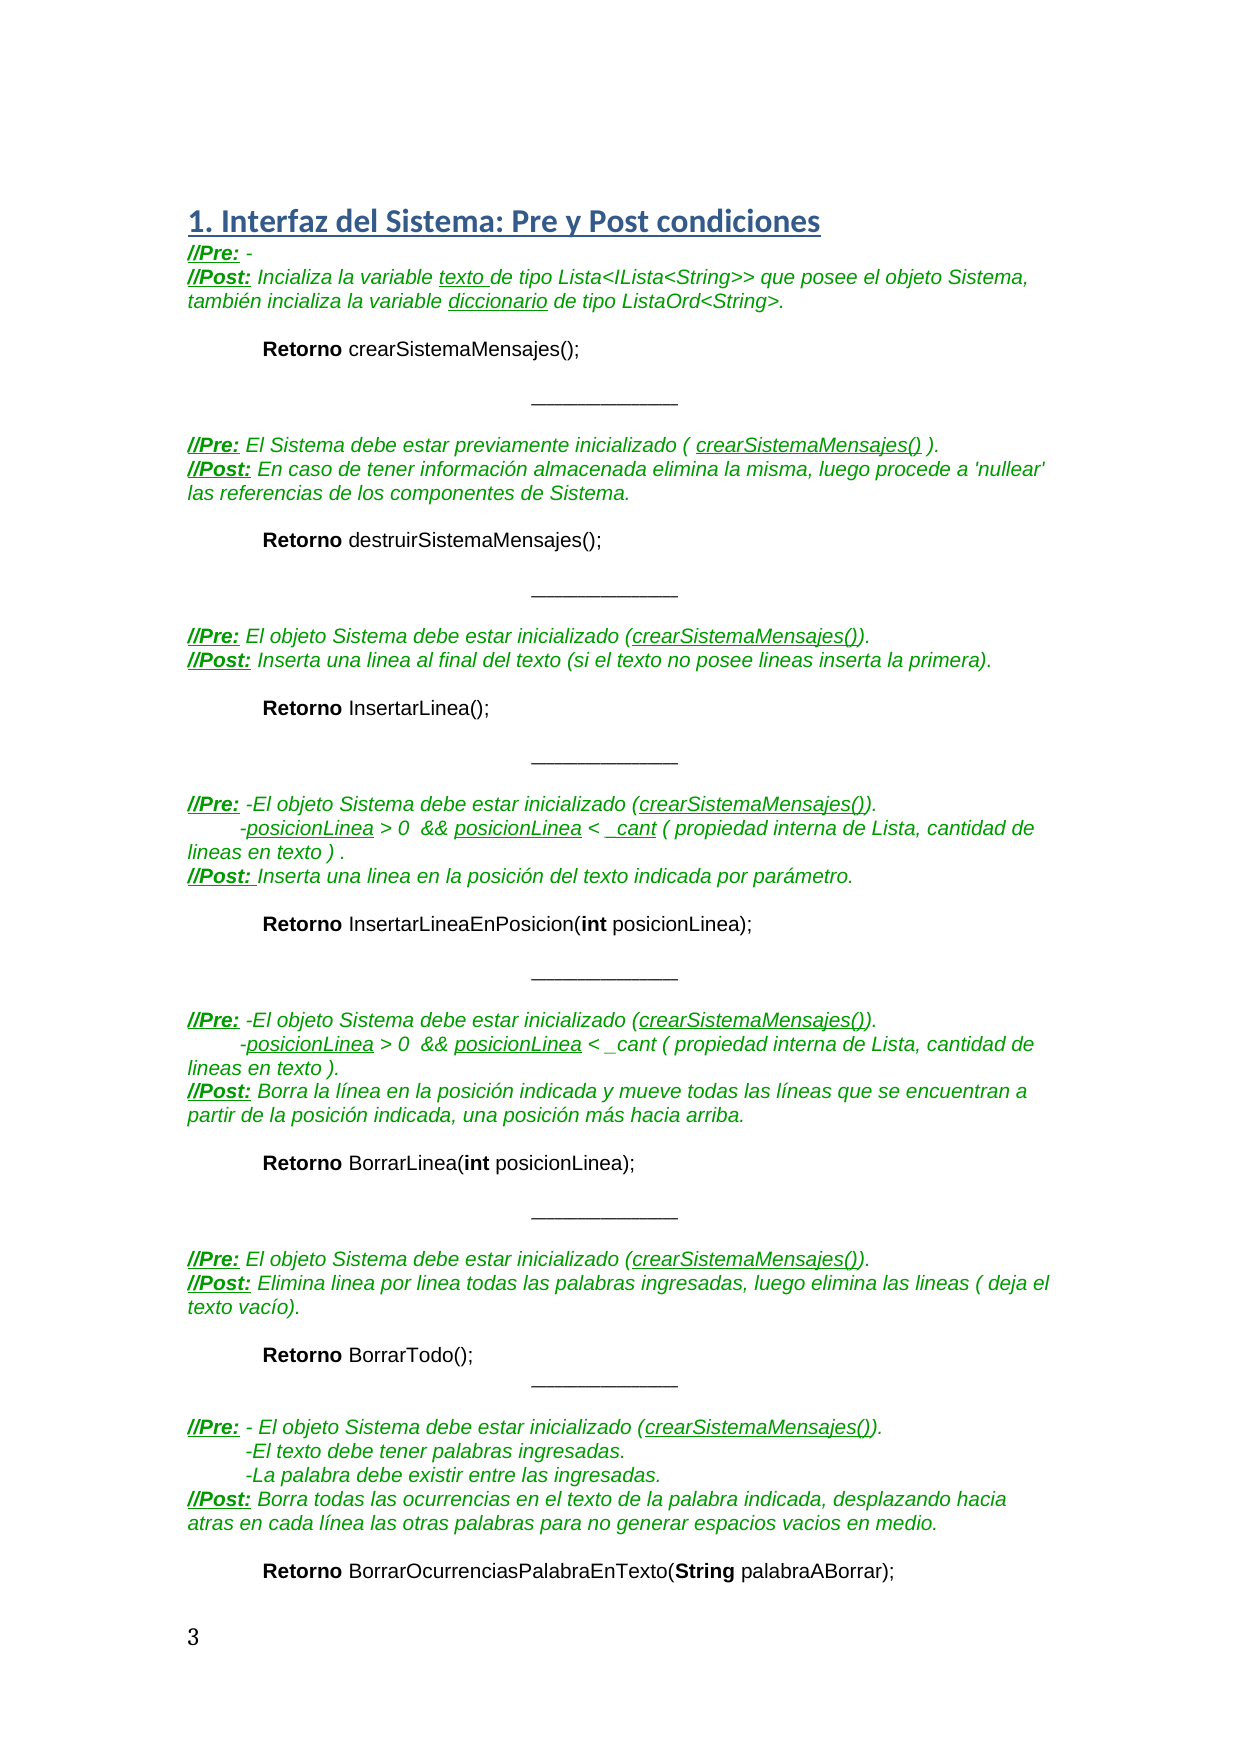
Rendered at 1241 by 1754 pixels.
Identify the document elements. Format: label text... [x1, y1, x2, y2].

text //Pre: El Sistema debe estar previamente inicializado ( crearSistemaMensajes() ). [187, 432, 1053, 456]
text Retorno destruirSistemaMensajes(); [187, 528, 1053, 552]
text //Pre: El objeto Sistema debe estar inicializado (crearSistemaMensajes()). [187, 624, 1053, 648]
text //Post: Elimina linea por linea todas las palabras ingresadas, luego elimina las lineas ( deja el texto vacío). [187, 1271, 1053, 1319]
text -El texto debe tener palabras ingresadas. [187, 1439, 1053, 1463]
text -posicionLinea > 0 && posicionLinea < _cant ( propiedad interna de Lista, cantidad de lineas en texto ). [187, 1031, 1053, 1079]
text -posicionLinea > 0 && posicionLinea < _cant ( propiedad interna de Lista, cantidad de lineas en texto ) . [187, 816, 1053, 864]
text atras en cada línea las otras palabras para no generar espacios vacios en medio. [187, 1511, 1053, 1534]
text Retorno BorrarOcurrenciasPalabraEnTexto(String palabraABorrar); [187, 1558, 1053, 1582]
text Retorno BorrarTodo(); [187, 1343, 1053, 1367]
text //Pre: - [187, 241, 1053, 265]
text //Post: Inserta una linea al final del texto (si el texto no posee lineas inserta la primera). [187, 648, 1053, 672]
text ___________________ [187, 1199, 1053, 1247]
text ___________________ [187, 1367, 1053, 1415]
text //Pre: -El objeto Sistema debe estar inicializado (crearSistemaMensajes()). [187, 792, 1053, 816]
text Retorno BorrarLinea(int posicionLinea); [187, 1151, 1053, 1175]
text Retorno crearSistemaMensajes(); [187, 337, 1053, 361]
text -La palabra debe existir entre las ingresadas. [187, 1463, 1053, 1487]
text Retorno InsertarLineaEnPosicion(int posicionLinea); [187, 912, 1053, 936]
text //Pre: -El objeto Sistema debe estar inicializado (crearSistemaMensajes()). [187, 1007, 1053, 1031]
text //Post: Borra todas las ocurrencias en el texto de la palabra indicada, desplazando hacia [187, 1487, 1053, 1511]
text //Pre: - El objeto Sistema debe estar inicializado (crearSistemaMensajes()). [187, 1415, 1053, 1439]
text //Pre: El objeto Sistema debe estar inicializado (crearSistemaMensajes()). [187, 1247, 1053, 1271]
text //Post: Borra la línea en la posición indicada y mueve todas las líneas que se encuentran a [187, 1079, 1053, 1103]
text partir de la posición indicada, una posición más hacia arriba. [187, 1103, 1053, 1127]
text ___________________ [187, 959, 1053, 1007]
text también incializa la variable diccionario de tipo ListaOrd<String>. [187, 289, 1053, 313]
text Retorno InsertarLinea(); [187, 696, 1053, 720]
text ___________________ [187, 576, 1053, 624]
subtitle 1. Interfaz del Sistema: Pre y Post condiciones [187, 200, 1053, 241]
text ___________________ [187, 744, 1053, 792]
text ___________________ [187, 361, 1053, 408]
text //Post: Inserta una linea en la posición del texto indicada por parámetro. [187, 864, 1053, 888]
text //Post: En caso de tener información almacenada elimina la misma, luego procede a 'nullear' las referencias de los componentes de Sistema. [187, 456, 1053, 504]
text //Post: Incializa la variable texto de tipo Lista<ILista<String>> que posee el objeto Sistema, [187, 265, 1053, 289]
